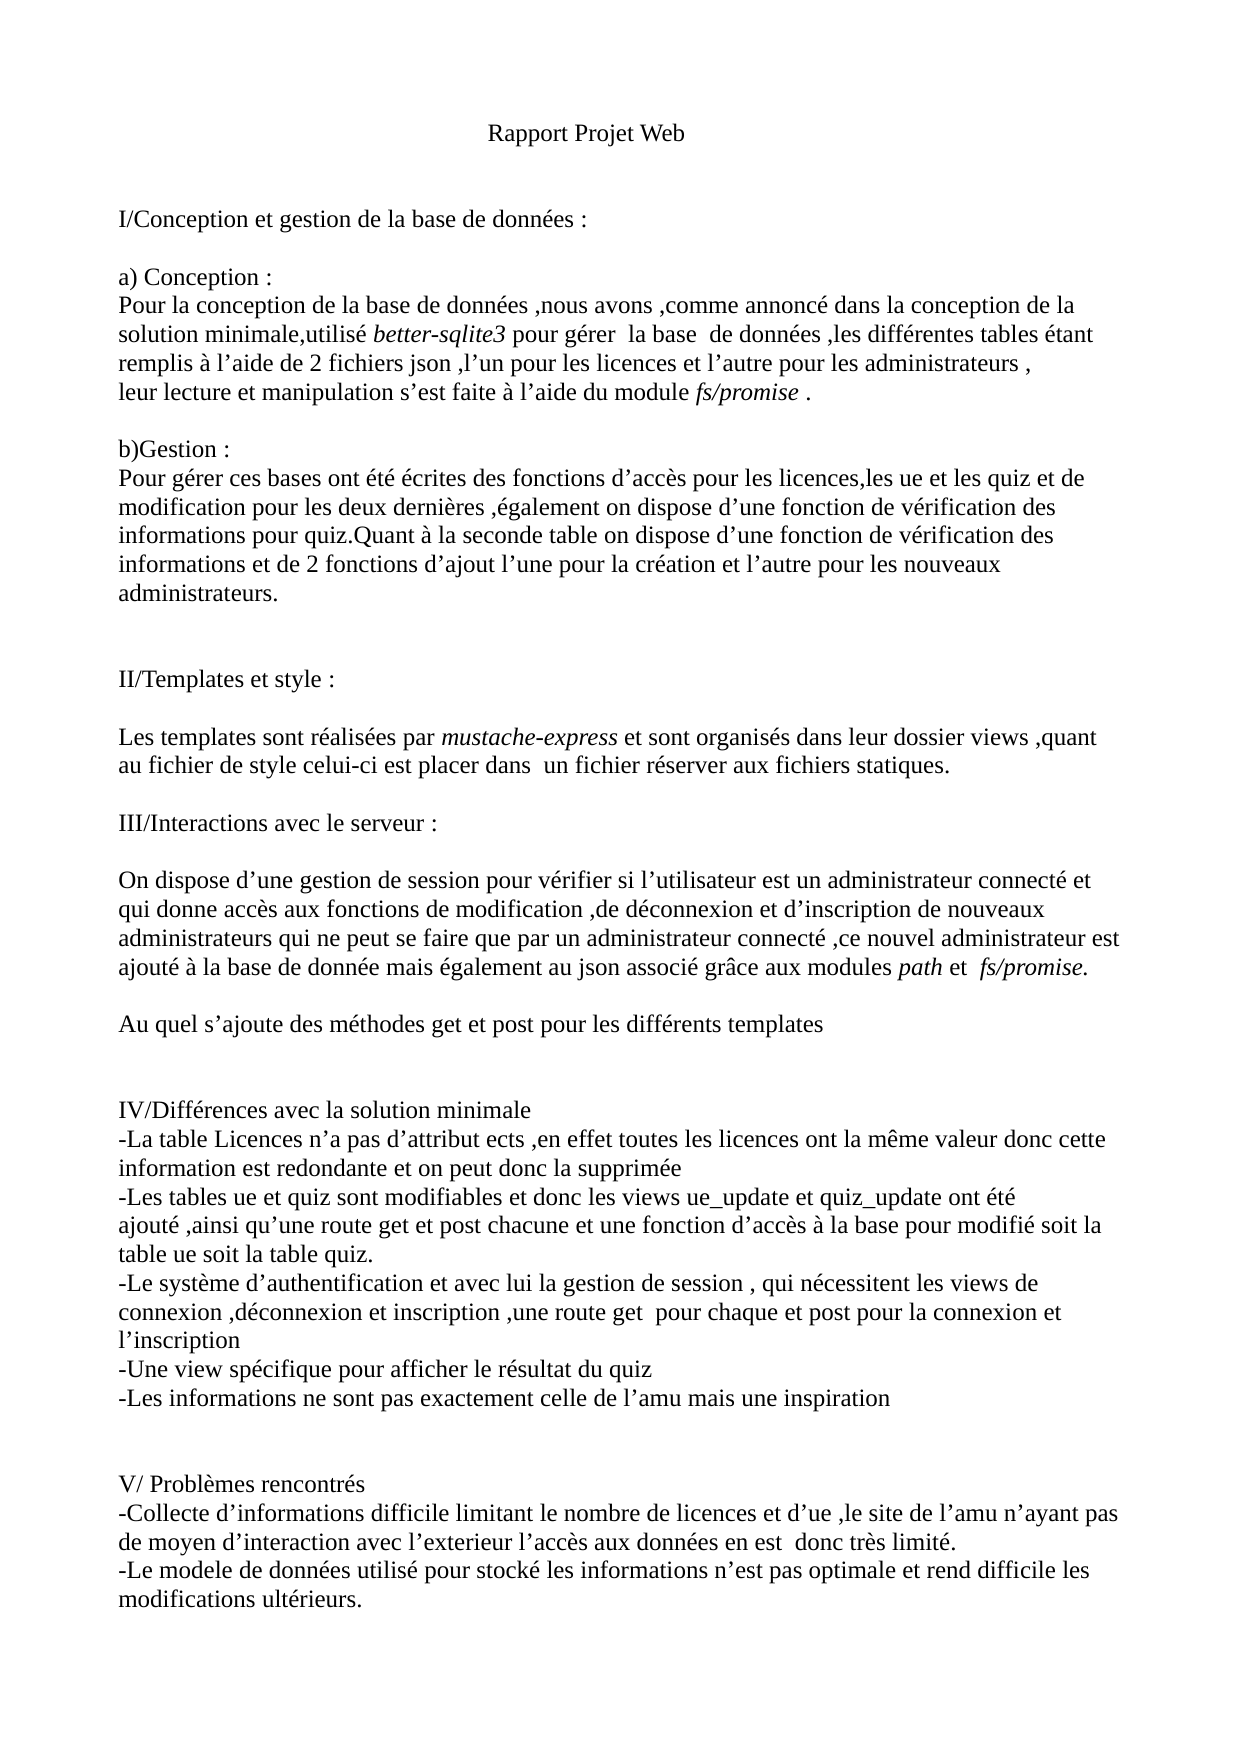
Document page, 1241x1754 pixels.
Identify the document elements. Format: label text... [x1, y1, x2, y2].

text -La table Licences n’a pas d’attribut ects ,en effet toutes les licences ont la même valeur donc cette information est redondante et on peut donc la supprimée [118, 1124, 1122, 1182]
text Au quel s’ajoute des méthodes get et post pour les différents templates [118, 1009, 1122, 1038]
text b)Gestion : [118, 434, 1122, 463]
text Rapport Projet Web [118, 118, 1122, 147]
text III/Interactions avec le serveur : [118, 808, 1122, 837]
text V/ Problèmes rencontrés [118, 1469, 1122, 1498]
text -Les tables ue et quiz sont modifiables et donc les views ue_update et quiz_update ont été ajouté ,ainsi qu’une route get et post chacune et une fonction d’accès à la base pour modifié soit la table ue soit la table quiz. [118, 1182, 1122, 1268]
text Pour gérer ces bases ont été écrites des fonctions d’accès pour les licences,les ue et les quiz et de modification pour les deux dernières ,également on dispose d’une fonction de vérification des informations pour quiz.Quant à la seconde table on dispose d’une fonction de vérification des informations et de 2 fonctions d’ajout l’une pour la création et l’autre pour les nouveaux administrateurs. [118, 463, 1122, 607]
text -Collecte d’informations difficile limitant le nombre de licences et d’ue ,le site de l’amu n’ayant pas de moyen d’interaction avec l’exterieur l’accès aux données en est donc très limité. [118, 1498, 1122, 1556]
text IV/Différences avec la solution minimale [118, 1096, 1122, 1124]
text -Une view spécifique pour afficher le résultat du quiz [118, 1354, 1122, 1383]
text -Le système d’authentification et avec lui la gestion de session , qui nécessitent les views de connexion ,déconnexion et inscription ,une route get pour chaque et post pour la connexion et l’inscription [118, 1268, 1122, 1354]
text Les templates sont réalisées par mustache-express et sont organisés dans leur dossier views ,quant au fichier de style celui-ci est placer dans un fichier réserver aux fichiers statiques. [118, 722, 1122, 779]
text leur lecture et manipulation s’est faite à l’aide du module fs/promise . [118, 377, 1122, 406]
text Pour la conception de la base de données ,nous avons ,comme annoncé dans la conception de la solution minimale,utilisé better-sqlite3 pour gérer la base de données ,les différentes tables étant remplis à l’aide de 2 fichiers json ,l’un pour les licences et l’autre pour les administrateurs , [118, 291, 1122, 377]
text On dispose d’une gestion de session pour vérifier si l’utilisateur est un administrateur connecté et qui donne accès aux fonctions de modification ,de déconnexion et d’inscription de nouveaux administrateurs qui ne peut se faire que par un administrateur connecté ,ce nouvel administrateur est ajouté à la base de donnée mais également au json associé grâce aux modules path et fs/promise. [118, 866, 1122, 981]
text -Le modele de données utilisé pour stocké les informations n’est pas optimale et rend difficile les modifications ultérieurs. [118, 1556, 1122, 1613]
text II/Templates et style : [118, 664, 1122, 693]
text I/Conception et gestion de la base de données : [118, 204, 1122, 233]
text a) Conception : [118, 262, 1122, 291]
text -Les informations ne sont pas exactement celle de l’amu mais une inspiration [118, 1383, 1122, 1412]
